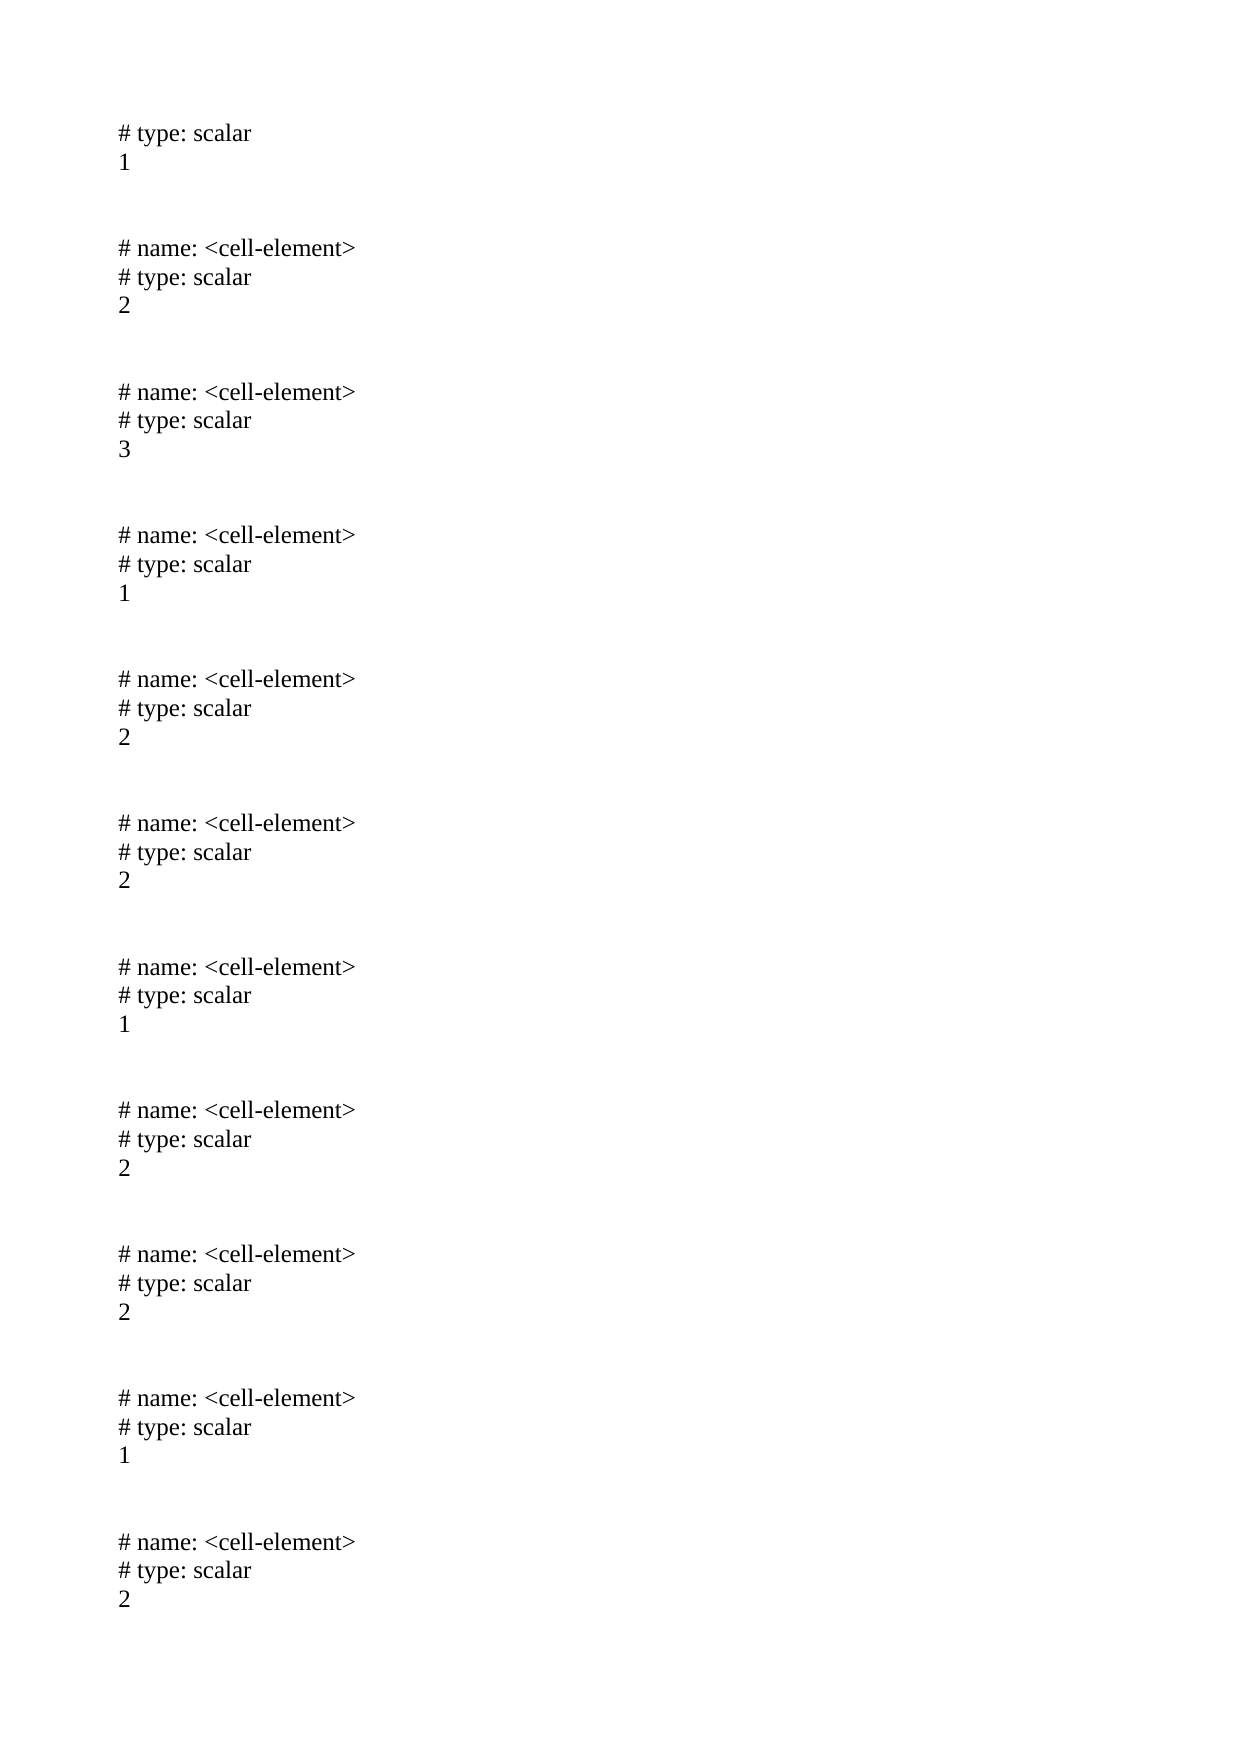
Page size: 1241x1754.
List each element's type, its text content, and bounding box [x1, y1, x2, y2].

text 2 [118, 1153, 1122, 1182]
text # name: <cell-element> [118, 664, 1122, 693]
text # type: scalar [118, 406, 1122, 434]
text # name: <cell-element> [118, 377, 1122, 406]
text # type: scalar [118, 1412, 1122, 1441]
text # name: <cell-element> [118, 233, 1122, 262]
text # type: scalar [118, 262, 1122, 291]
text 2 [118, 1297, 1122, 1326]
text 3 [118, 434, 1122, 463]
text 1 [118, 1441, 1122, 1469]
text # type: scalar [118, 981, 1122, 1009]
text # name: <cell-element> [118, 808, 1122, 837]
text # name: <cell-element> [118, 521, 1122, 549]
text # name: <cell-element> [118, 1239, 1122, 1268]
text # type: scalar [118, 549, 1122, 578]
text 1 [118, 578, 1122, 607]
text # name: <cell-element> [118, 952, 1122, 981]
text # type: scalar [118, 693, 1122, 722]
text # type: scalar [118, 1124, 1122, 1153]
text # type: scalar [118, 837, 1122, 866]
text 1 [118, 147, 1122, 176]
text # name: <cell-element> [118, 1527, 1122, 1556]
text # type: scalar [118, 1268, 1122, 1297]
text 2 [118, 291, 1122, 319]
text 1 [118, 1009, 1122, 1038]
text # name: <cell-element> [118, 1383, 1122, 1412]
text # name: <cell-element> [118, 1096, 1122, 1124]
text 2 [118, 1584, 1122, 1613]
text 2 [118, 722, 1122, 751]
text 2 [118, 866, 1122, 894]
text # type: scalar [118, 1556, 1122, 1584]
text # type: scalar [118, 118, 1122, 147]
